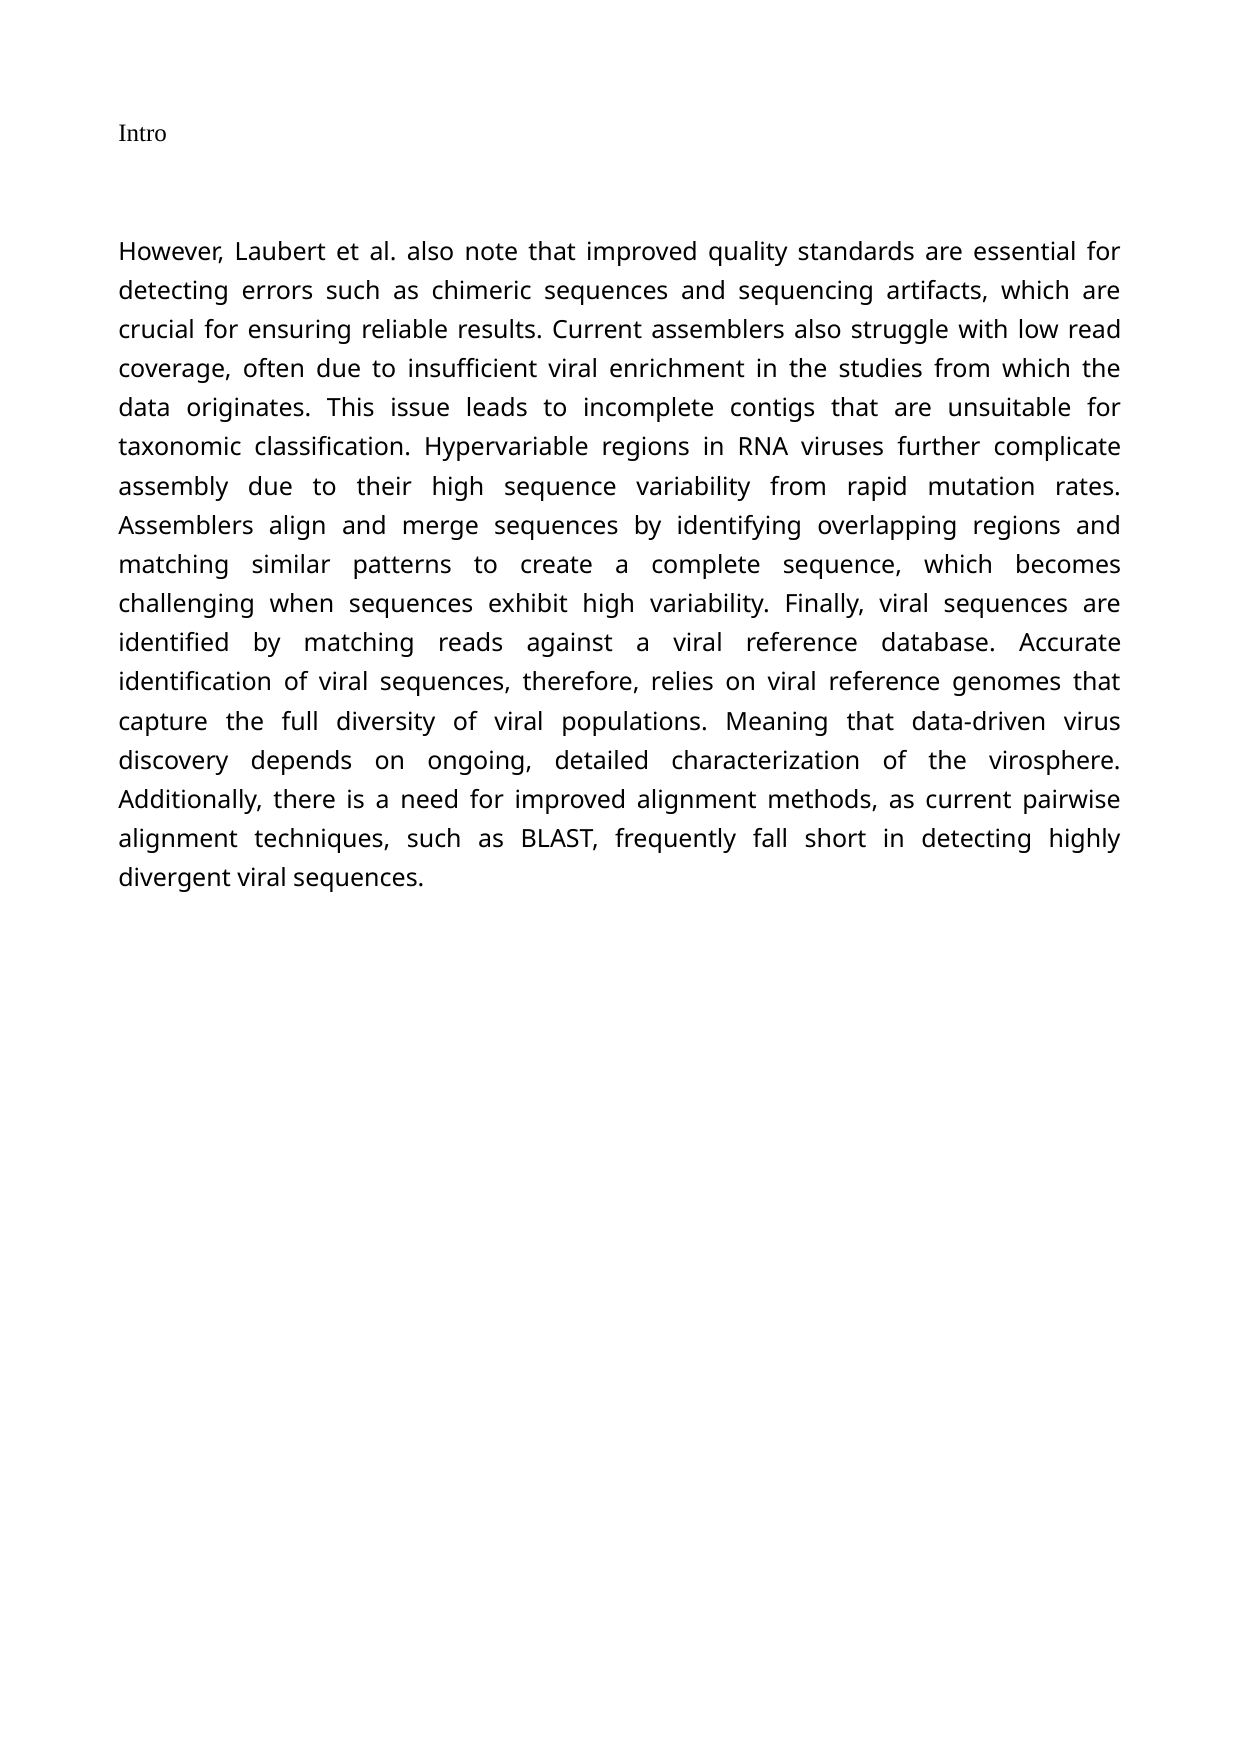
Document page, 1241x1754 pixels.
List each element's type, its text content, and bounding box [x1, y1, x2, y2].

text However, Laubert et al. also note that improved quality standards are essential for detecting errors such as chimeric sequences and sequencing artifacts, which are crucial for ensuring reliable results. Current assemblers also struggle with low read coverage, often due to insufficient viral enrichment in the studies from which the data originates. This issue leads to incomplete contigs that are unsuitable for taxonomic classification. Hypervariable regions in RNA viruses further complicate assembly due to their high sequence variability from rapid mutation rates. Assemblers align and merge sequences by identifying overlapping regions and matching similar patterns to create a complete sequence, which becomes challenging when sequences exhibit high variability. Finally, viral sequences are identified by matching reads against a viral reference database. Accurate identification of viral sequences, therefore, relies on viral reference genomes that capture the full diversity of viral populations. Meaning that data-driven virus discovery depends on ongoing, detailed characterization of the virosphere. Additionally, there is a need for improved alignment methods, as current pairwise alignment techniques, such as BLAST, frequently fall short in detecting highly divergent viral sequences. [118, 233, 1122, 894]
text Intro [118, 118, 1122, 147]
